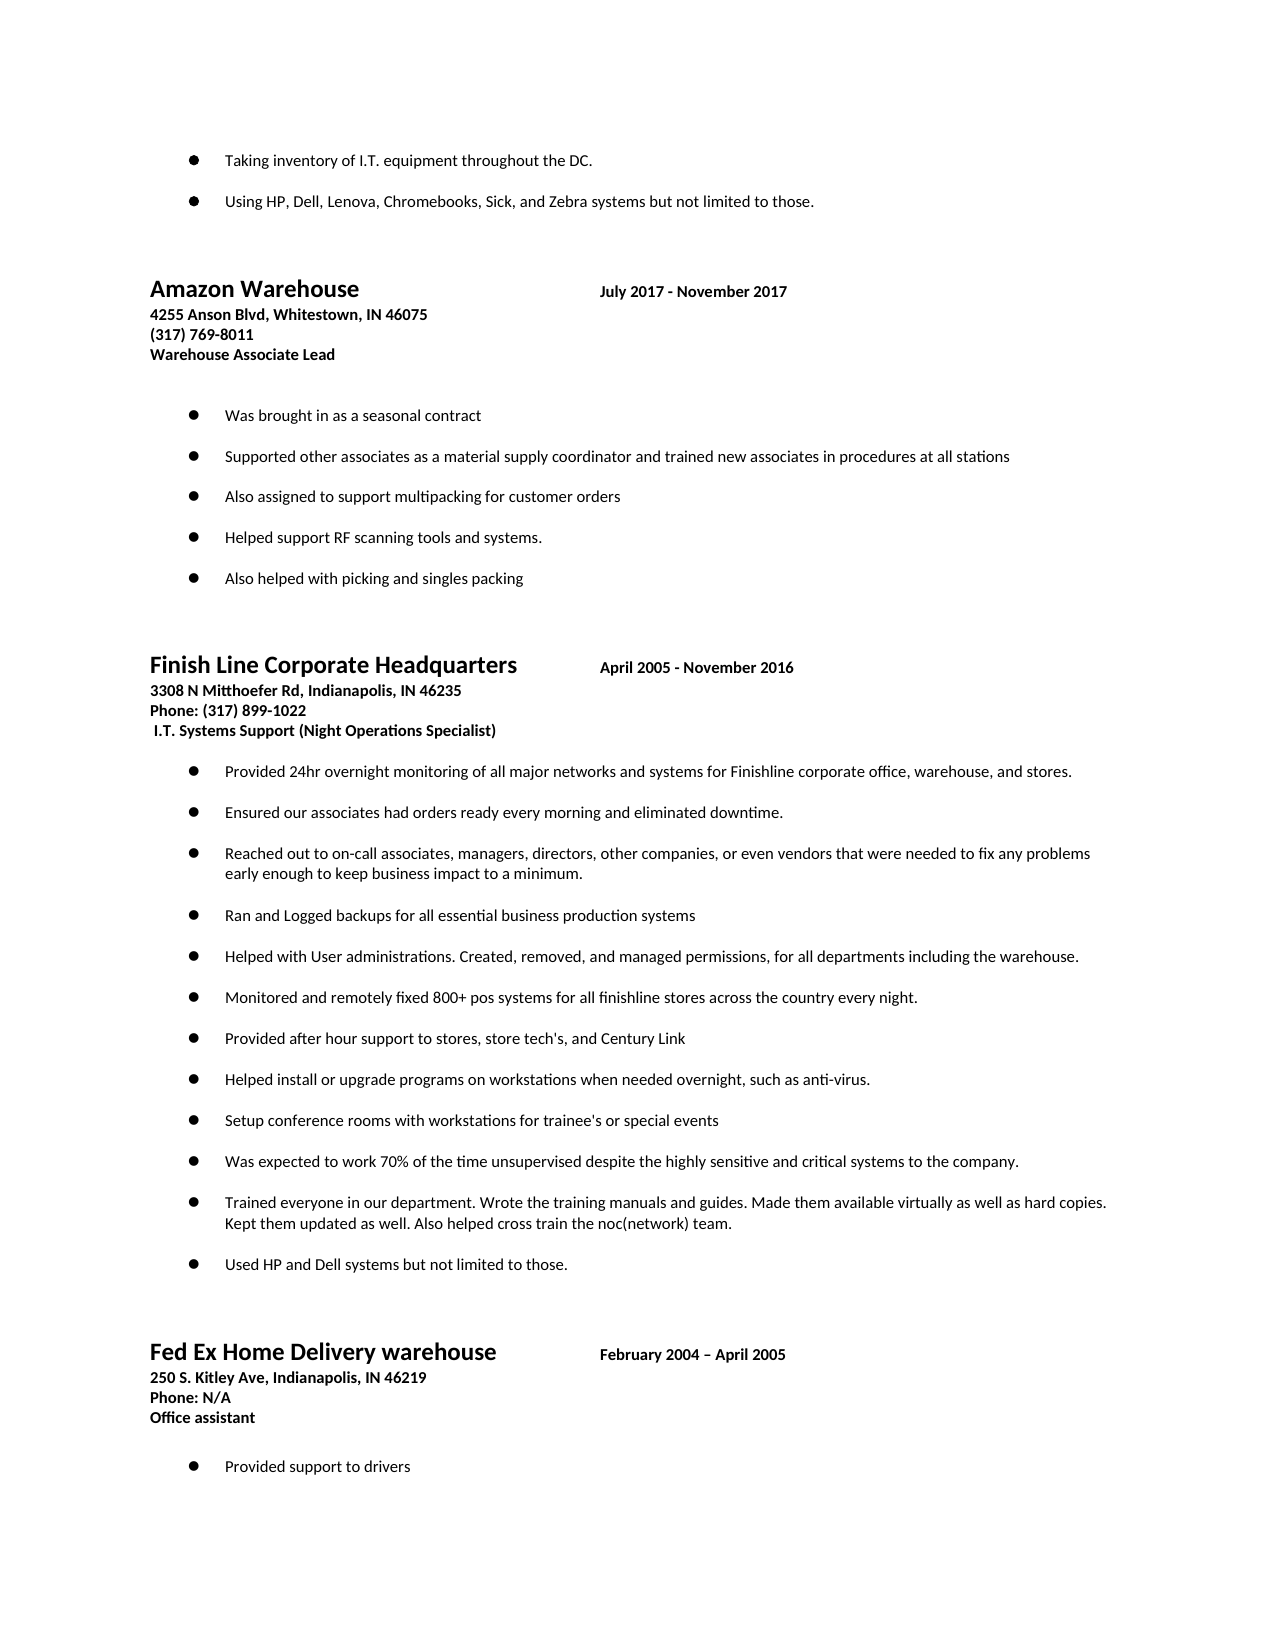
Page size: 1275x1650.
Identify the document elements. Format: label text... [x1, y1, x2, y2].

list Trained everyone in our department. Wrote the training manuals and guides. Made them available virtually as well as hard copies. Kept them updated as well. Also helped cross train the noc(network) team. [187, 1193, 1125, 1233]
list Ensured our associates had orders ready every morning and eliminated downtime. [187, 802, 1125, 822]
text Finish Line Corporate Headquarters April 2005 - November 2016 [150, 649, 1125, 680]
list Helped install or upgrade programs on workstations when needed overnight, such as anti-virus. [187, 1069, 1125, 1090]
list Monitored and remotely fixed 800+ pos systems for all finishline stores across the country every night. [187, 987, 1125, 1007]
text (317) 769-8011 [150, 324, 1125, 344]
list Setup conference rooms with workstations for trainee's or special events [187, 1111, 1125, 1131]
list Ran and Logged backups for all essential business production systems [187, 905, 1125, 925]
list Provided 24hr overnight monitoring of all major networks and systems for Finishline corporate office, warehouse, and stores. [187, 761, 1125, 781]
text Amazon Warehouse July 2017 - November 2017 [150, 273, 1125, 304]
text Fed Ex Home Delivery warehouse February 2004 – April 2005 [150, 1337, 1125, 1367]
list Helped with User administrations. Created, removed, and managed permissions, for all departments including the warehouse. [187, 946, 1125, 966]
list Supported other associates as a material supply coordinator and trained new associates in procedures at all stations [187, 446, 1125, 466]
list Reached out to on-call associates, managers, directors, other companies, or even vendors that were needed to fix any problems early enough to keep business impact to a minimum. [187, 843, 1125, 884]
text 250 S. Kitley Ave, Indianapolis, IN 46219 [150, 1367, 1125, 1387]
text Warehouse Associate Lead [150, 344, 1125, 365]
text 3308 N Mitthoefer Rd, Indianapolis, IN 46235 [150, 680, 1125, 700]
list Helped support RF scanning tools and systems. [187, 527, 1125, 548]
list Provided after hour support to stores, store tech's, and Century Link [187, 1028, 1125, 1048]
text Office assistant [150, 1408, 1125, 1428]
text Phone: N/A [150, 1387, 1125, 1408]
list Using HP, Dell, Lenova, Chromebooks, Sick, and Zebra systems but not limited to those. [187, 191, 1125, 211]
text Phone: (317) 899-1022 [150, 700, 1125, 720]
list Used HP and Dell systems but not limited to those. [187, 1254, 1125, 1274]
list Was expected to work 70% of the time unsupervised despite the highly sensitive and critical systems to the company. [187, 1152, 1125, 1172]
list Provided support to drivers [187, 1456, 1125, 1476]
list Also helped with picking and singles packing [187, 568, 1125, 588]
list Taking inventory of I.T. equipment throughout the DC. [187, 150, 1125, 170]
list Also assigned to support multipacking for customer orders [187, 487, 1125, 507]
text I.T. Systems Support (Night Operations Specialist) [150, 720, 1125, 741]
text 4255 Anson Blvd, Whitestown, IN 46075 [150, 304, 1125, 324]
list Was brought in as a seasonal contract [187, 406, 1125, 426]
